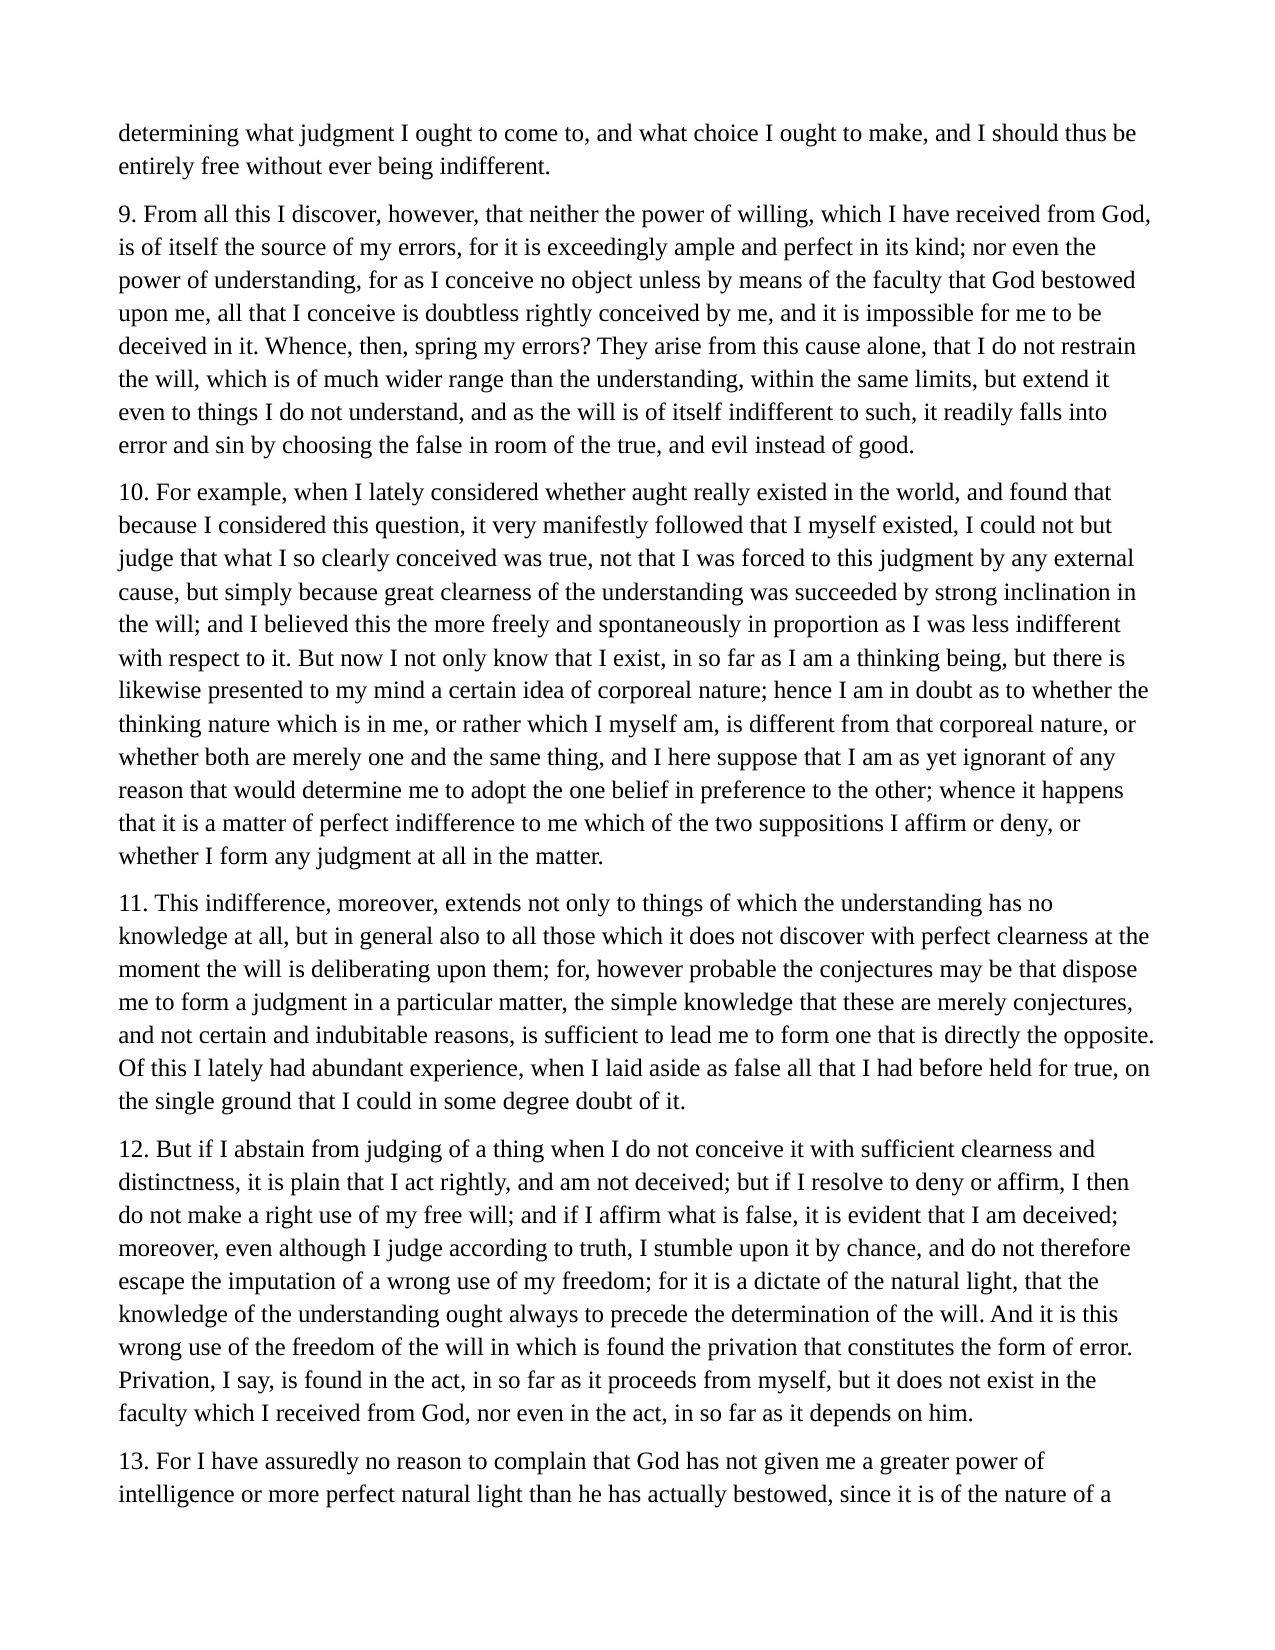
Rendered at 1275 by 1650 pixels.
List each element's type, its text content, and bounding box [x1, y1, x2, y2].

text 11. This indifference, moreover, extends not only to things of which the understanding has no knowledge at all, but in general also to all those which it does not discover with perfect clearness at the moment the will is deliberating upon them; for, however probable the conjectures may be that dispose me to form a judgment in a particular matter, the simple knowledge that these are merely conjectures, and not certain and indubitable reasons, is sufficient to lead me to form one that is directly the opposite. Of this I lately had abundant experience, when I laid aside as false all that I had before held for true, on the single ground that I could in some degree doubt of it. [118, 888, 1157, 1115]
text 12. But if I abstain from judging of a thing when I do not conceive it with sufficient clearness and distinctness, it is plain that I act rightly, and am not deceived; but if I resolve to deny or affirm, I then do not make a right use of my free will; and if I affirm what is false, it is evident that I am deceived; moreover, even although I judge according to truth, I stumble upon it by chance, and do not therefore escape the imputation of a wrong use of my freedom; for it is a dictate of the natural light, that the knowledge of the understanding ought always to precede the determination of the will. And it is this wrong use of the freedom of the will in which is found the privation that constitutes the form of error. Privation, I say, is found in the act, in so far as it proceeds from myself, but it does not exist in the faculty which I received from God, nor even in the act, in so far as it depends on him. [118, 1134, 1157, 1427]
text 13. For I have assuredly no reason to complain that God has not given me a greater power of intelligence or more perfect natural light than he has actually bestowed, since it is of the nature of a [118, 1446, 1157, 1508]
text determining what judgment I ought to come to, and what choice I ought to make, and I should thus be entirely free without ever being indifferent. [118, 118, 1157, 180]
text 10. For example, when I lately considered whether aught really existed in the world, and found that because I considered this question, it very manifestly followed that I myself existed, I could not but judge that what I so clearly conceived was true, not that I was forced to this judgment by any external cause, but simply because great clearness of the understanding was succeeded by strong inclination in the will; and I believed this the more freely and spontaneously in proportion as I was less indifferent with respect to it. But now I not only know that I exist, in so far as I am a thinking being, but there is likewise presented to my mind a certain idea of corporeal nature; hence I am in doubt as to whether the thinking nature which is in me, or rather which I myself am, is different from that corporeal nature, or whether both are merely one and the same thing, and I here suppose that I am as yet ignorant of any reason that would determine me to adopt the one belief in preference to the other; whence it happens that it is a matter of perfect indifference to me which of the two suppositions I affirm or deny, or whether I form any judgment at all in the matter. [118, 477, 1157, 869]
text 9. From all this I discover, however, that neither the power of willing, which I have received from God, is of itself the source of my errors, for it is exceedingly ample and perfect in its kind; nor even the power of understanding, for as I conceive no object unless by means of the faculty that God bestowed upon me, all that I conceive is doubtless rightly conceived by me, and it is impossible for me to be deceived in it. Whence, then, spring my errors? They arise from this cause alone, that I do not restrain the will, which is of much wider range than the understanding, within the same limits, but extend it even to things I do not understand, and as the will is of itself indifferent to such, it readily falls into error and sin by choosing the false in room of the true, and evil instead of good. [118, 199, 1157, 459]
